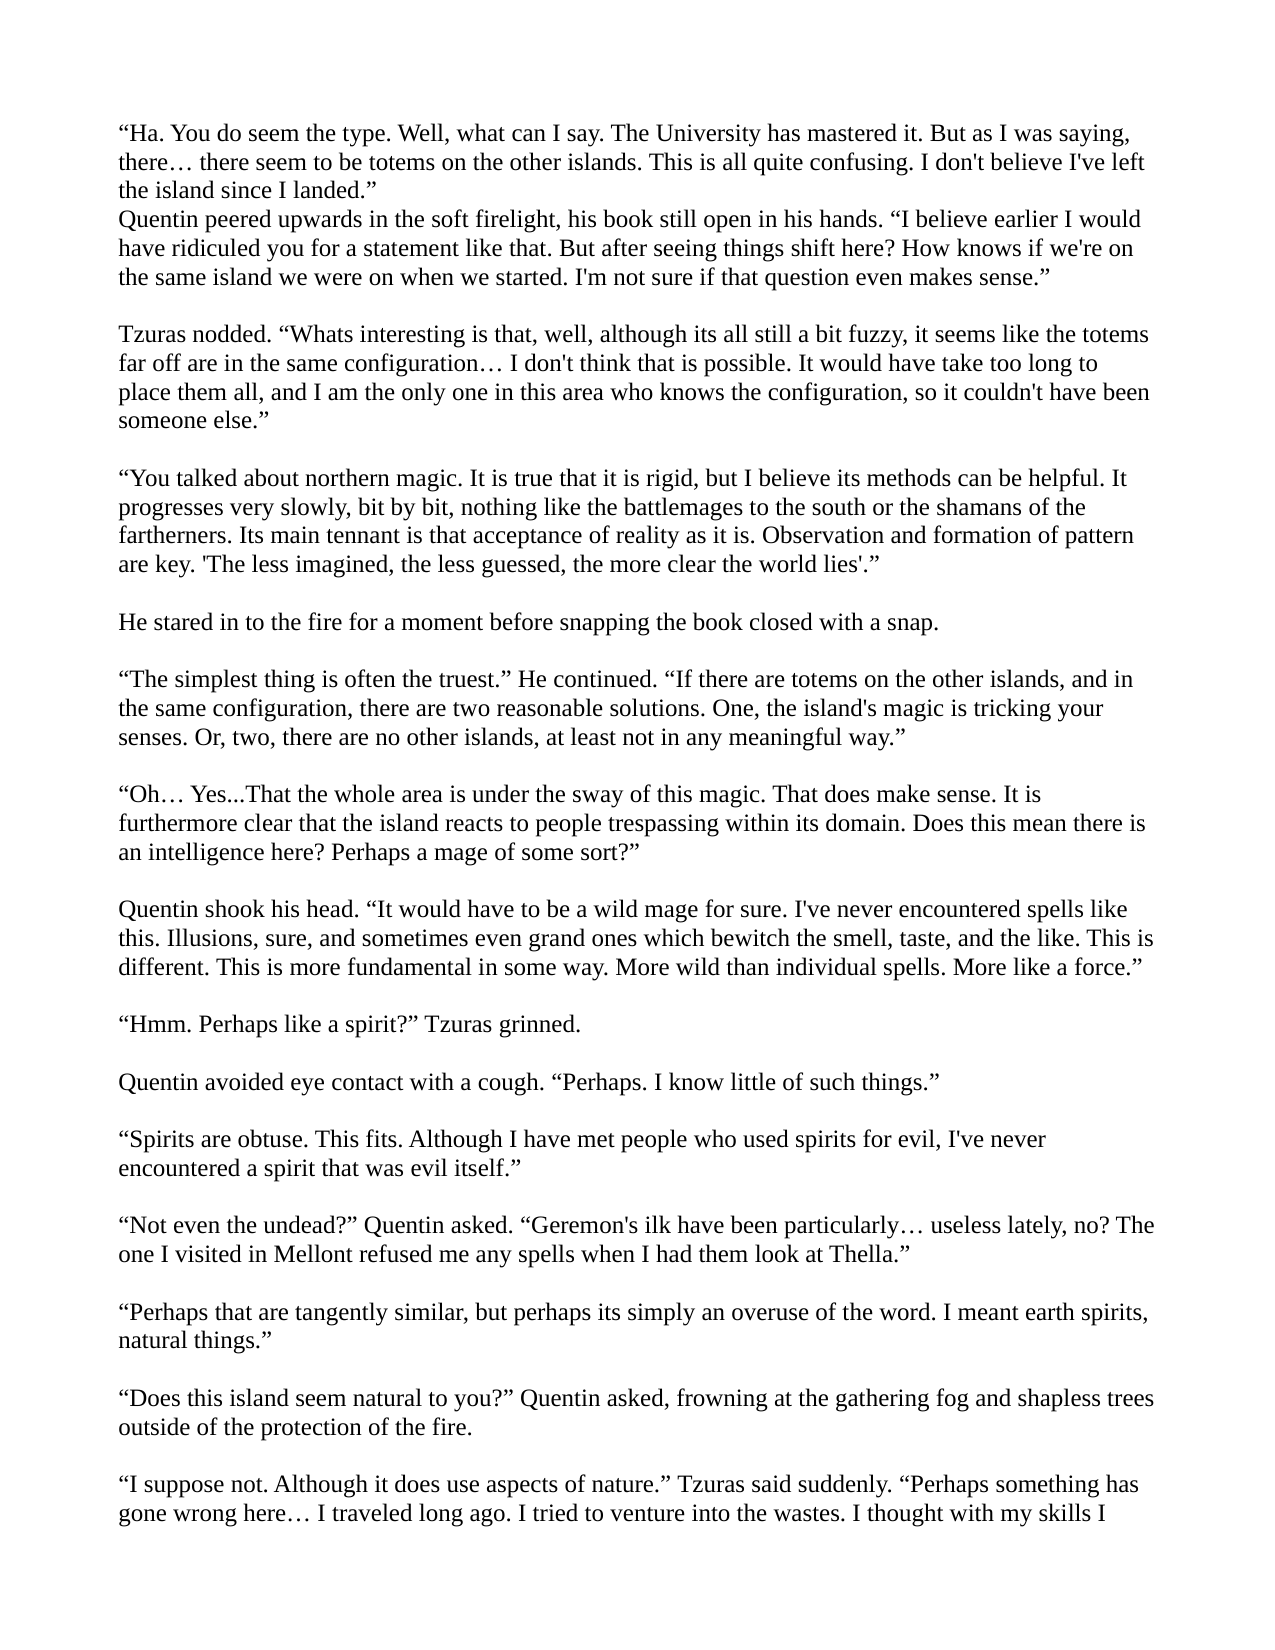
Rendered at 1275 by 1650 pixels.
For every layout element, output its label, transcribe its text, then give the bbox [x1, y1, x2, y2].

text “Does this island seem natural to you?” Quentin asked, frowning at the gathering fog and shapless trees outside of the protection of the fire. [118, 1383, 1157, 1441]
text Quentin shook his head. “It would have to be a wild mage for sure. I've never encountered spells like this. Illusions, sure, and sometimes even grand ones which bewitch the smell, taste, and the like. This is different. This is more fundamental in some way. More wild than individual spells. More like a force.” [118, 894, 1157, 981]
text “Oh… Yes...That the whole area is under the sway of this magic. That does make sense. It is furthermore clear that the island reacts to people trespassing within its domain. Does this mean there is an intelligence here? Perhaps a mage of some sort?” [118, 779, 1157, 866]
text He stared in to the fire for a moment before snapping the book closed with a snap. [118, 607, 1157, 636]
text “The simplest thing is often the truest.” He continued. “If there are totems on the other islands, and in the same configuration, there are two reasonable solutions. One, the island's magic is tricking your senses. Or, two, there are no other islands, at least not in any meaningful way.” [118, 664, 1157, 751]
text “You talked about northern magic. It is true that it is rigid, but I believe its methods can be helpful. It progresses very slowly, bit by bit, nothing like the battlemages to the south or the shamans of the fartherners. Its main tennant is that acceptance of reality as it is. Observation and formation of pattern are key. 'The less imagined, the less guessed, the more clear the world lies'.” [118, 463, 1157, 578]
text Tzuras nodded. “Whats interesting is that, well, although its all still a bit fuzzy, it seems like the totems far off are in the same configuration… I don't think that is possible. It would have take too long to place them all, and I am the only one in this area who knows the configuration, so it couldn't have been someone else.” [118, 319, 1157, 434]
text “Not even the undead?” Quentin asked. “Geremon's ilk have been particularly… useless lately, no? The one I visited in Mellont refused me any spells when I had them look at Thella.” [118, 1211, 1157, 1268]
text “Hmm. Perhaps like a spirit?” Tzuras grinned. [118, 1009, 1157, 1038]
text “Spirits are obtuse. This fits. Although I have met people who used spirits for evil, I've never encountered a spirit that was evil itself.” [118, 1124, 1157, 1182]
text “Ha. You do seem the type. Well, what can I say. The University has mastered it. But as I was saying, there… there seem to be totems on the other islands. This is all quite confusing. I don't believe I've left the island since I landed.” [118, 118, 1157, 204]
text “I suppose not. Although it does use aspects of nature.” Tzuras said suddenly. “Perhaps something has gone wrong here… I traveled long ago. I tried to venture into the wastes. I thought with my skills I [118, 1469, 1157, 1527]
text “Perhaps that are tangently similar, but perhaps its simply an overuse of the word. I meant earth spirits, natural things.” [118, 1297, 1157, 1354]
text Quentin avoided eye contact with a cough. “Perhaps. I know little of such things.” [118, 1067, 1157, 1096]
text Quentin peered upwards in the soft firelight, his book still open in his hands. “I believe earlier I would have ridiculed you for a statement like that. But after seeing things shift here? How knows if we're on the same island we were on when we started. I'm not sure if that question even makes sense.” [118, 204, 1157, 291]
